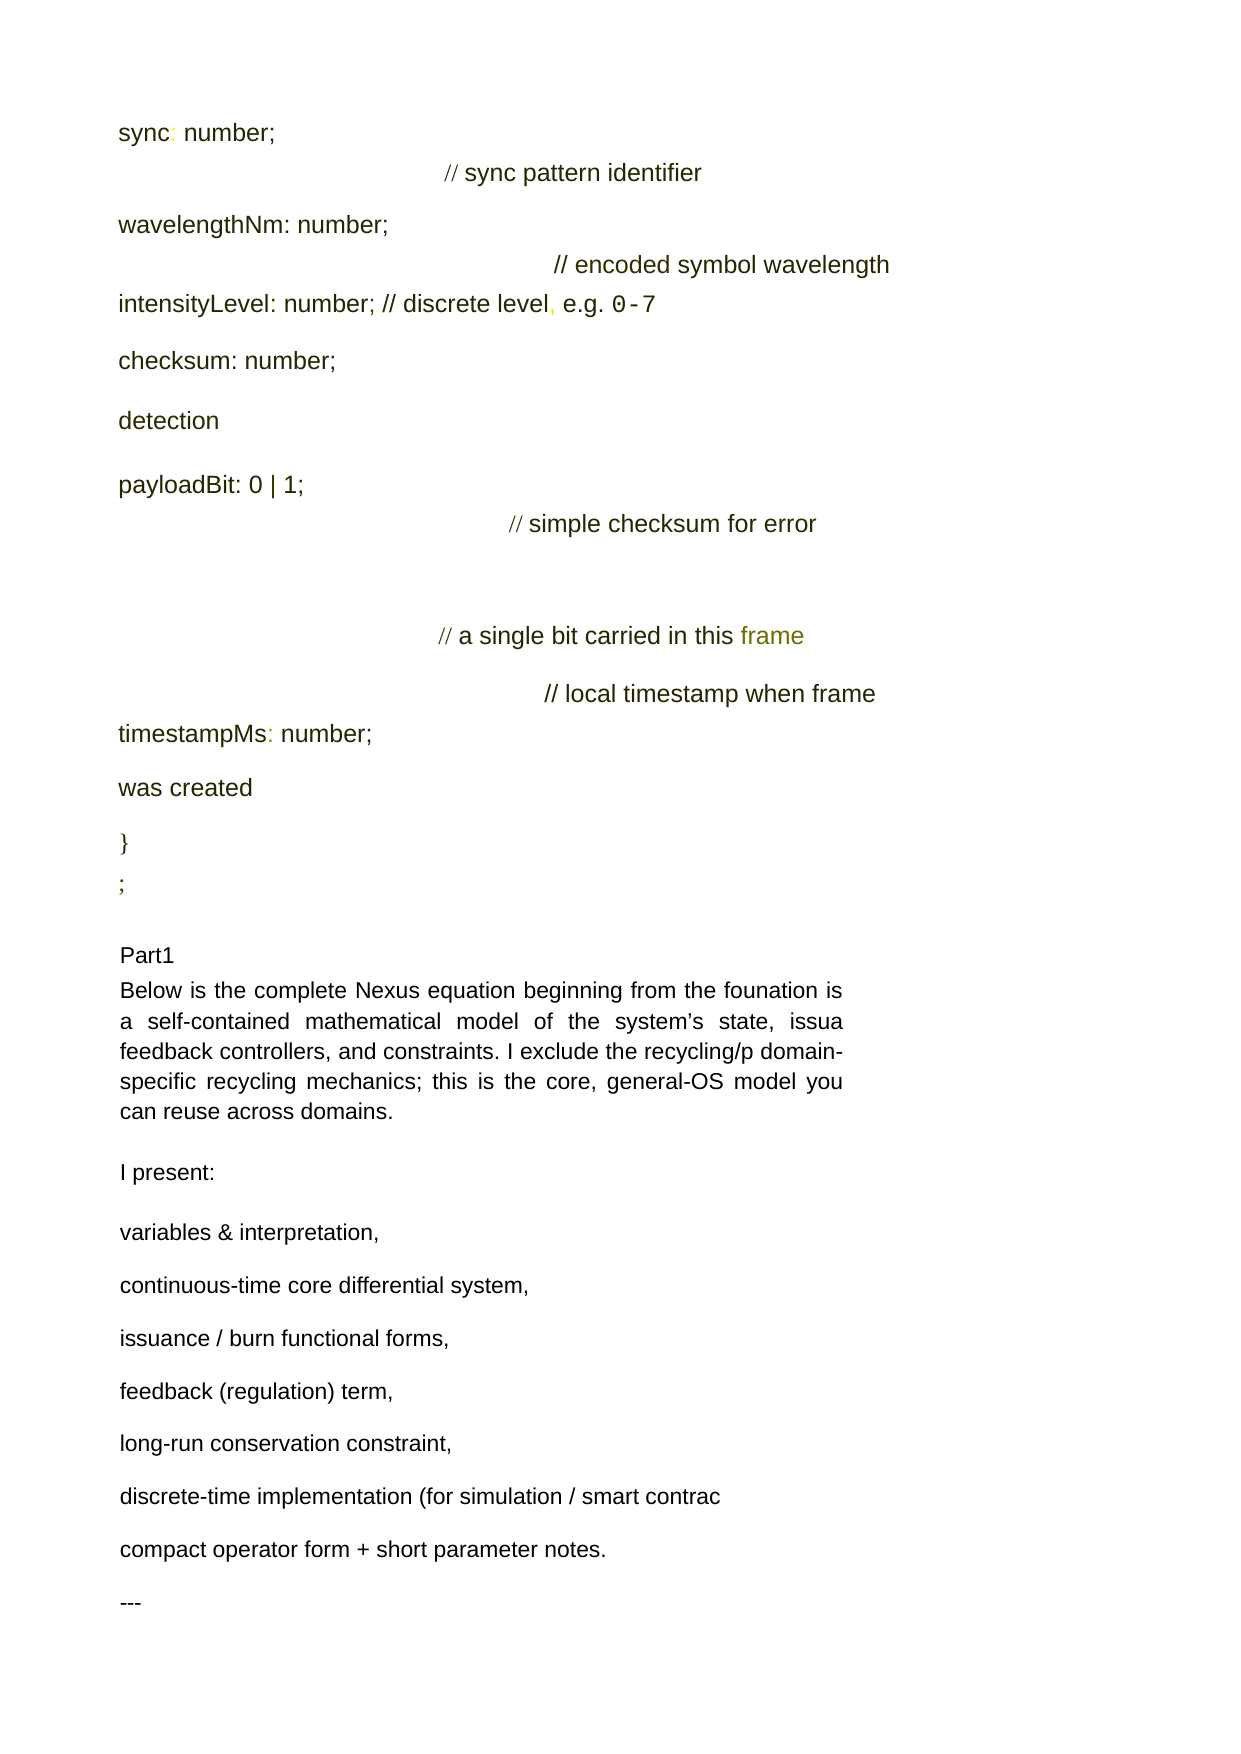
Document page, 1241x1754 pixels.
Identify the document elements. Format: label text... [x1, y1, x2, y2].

text // encoded symbol wavelength [554, 249, 1122, 278]
text feedback (regulation) term, [119, 1378, 1122, 1404]
text // a single bit carried in this frame [438, 621, 1113, 649]
text continuous-time core differential system, [119, 1272, 1122, 1298]
text wavelengthNm: number; [118, 210, 546, 239]
text was created [118, 773, 302, 801]
text checksum: number; [118, 346, 459, 375]
text I present: [119, 1159, 1122, 1185]
text discrete-time implementation (for simulation / smart contrac [119, 1483, 1122, 1509]
text long-run conservation constraint, [119, 1430, 1122, 1457]
text variables & interpretation, [119, 1219, 1122, 1246]
text timestampMs: number; [118, 719, 524, 748]
text --- [119, 1588, 1122, 1615]
text sync: number; [118, 118, 355, 147]
text issuance / burn functional forms, [119, 1325, 1122, 1351]
text // sync pattern identifier [444, 158, 946, 187]
text detection [118, 406, 249, 435]
text Below is the complete Nexus equation beginning from the founation is a self-contained mathematical model of the system’s state, issua feedback controllers, and constraints. I exclude the recycling/p domain-specific recycling mechanics; this is the core, general-OS model you can reuse across domains. [119, 977, 843, 1124]
text intensityLevel: number; // discrete level, e.g. 0-7 [118, 289, 1016, 320]
text Part1 [119, 942, 843, 968]
text payloadBit: 0 | 1; [118, 470, 398, 499]
text compact operator form + short parameter notes. [119, 1536, 1122, 1562]
text // local timestamp when frame [544, 679, 1122, 708]
text // simple checksum for error [509, 509, 1089, 538]
